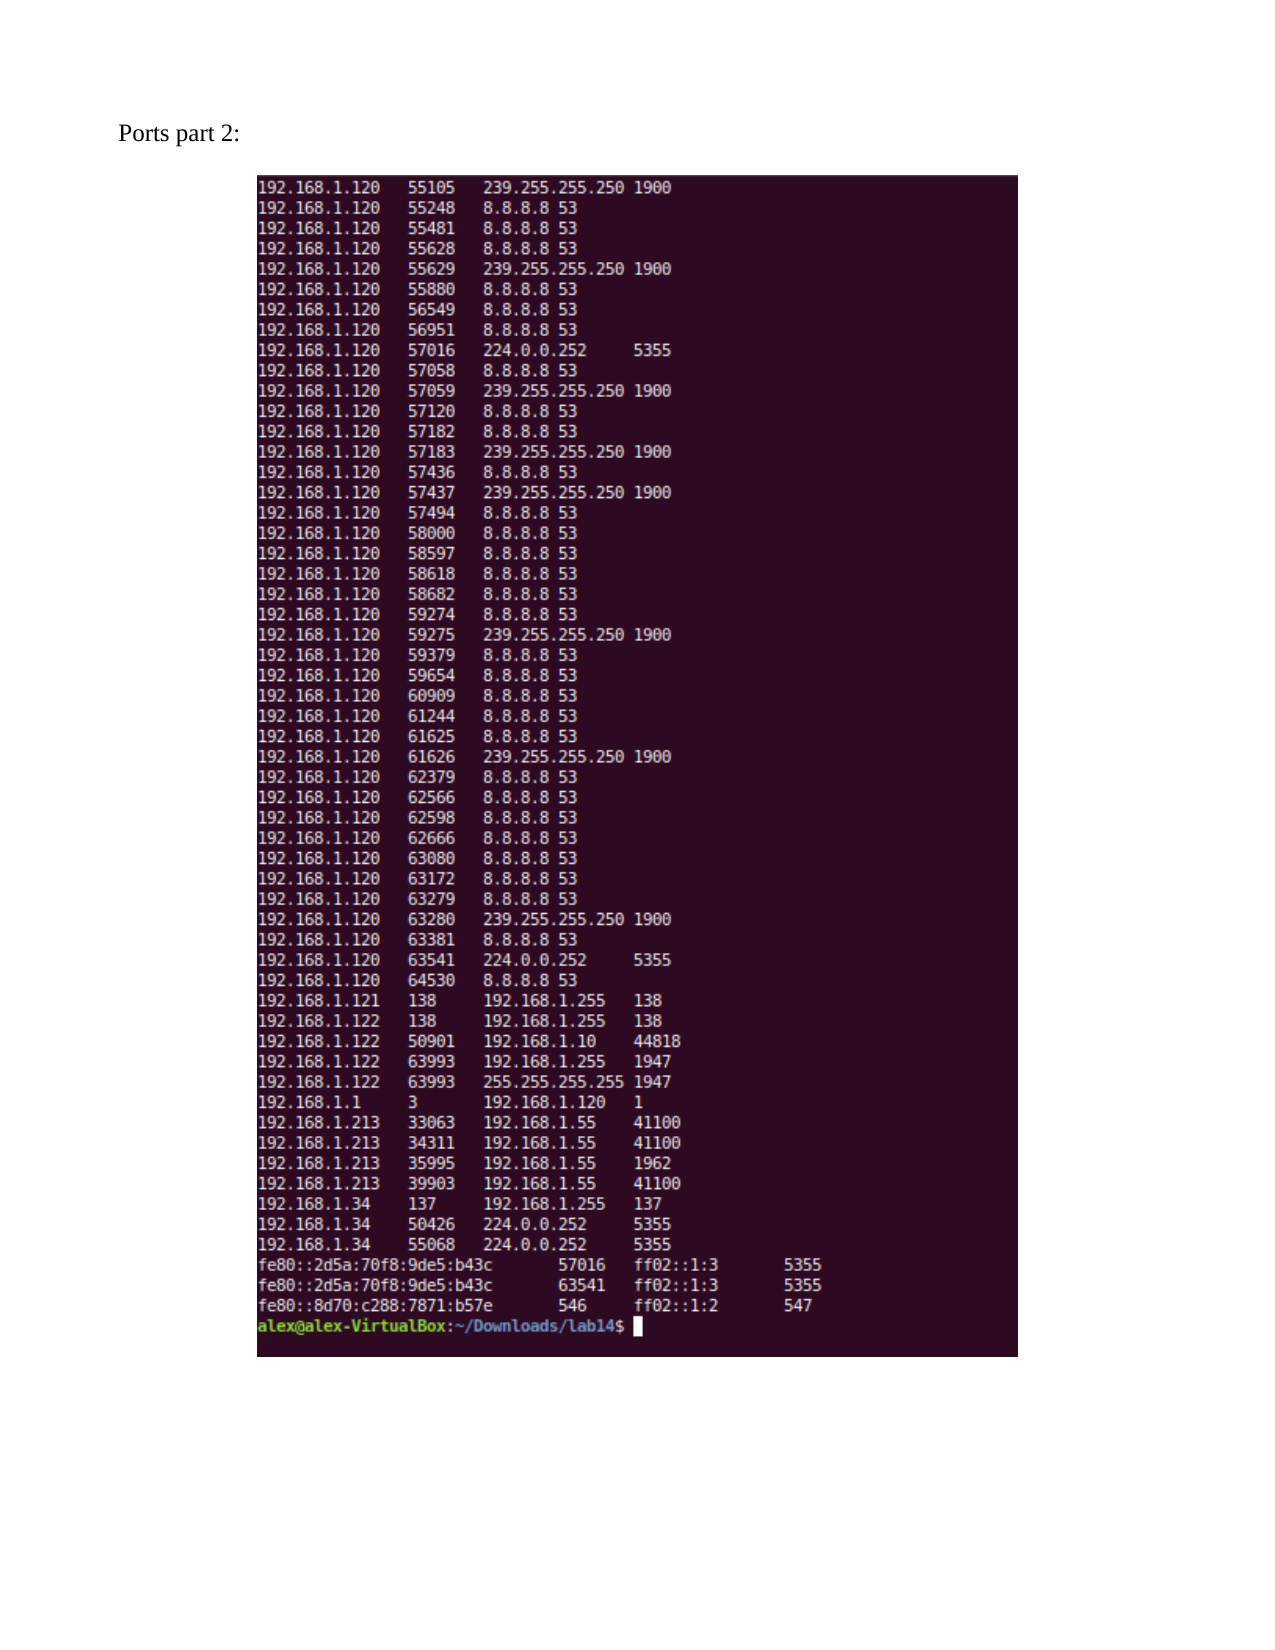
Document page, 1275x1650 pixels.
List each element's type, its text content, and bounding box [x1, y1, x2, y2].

picture [257, 175, 1018, 1357]
text Ports part 2: [118, 118, 1157, 147]
